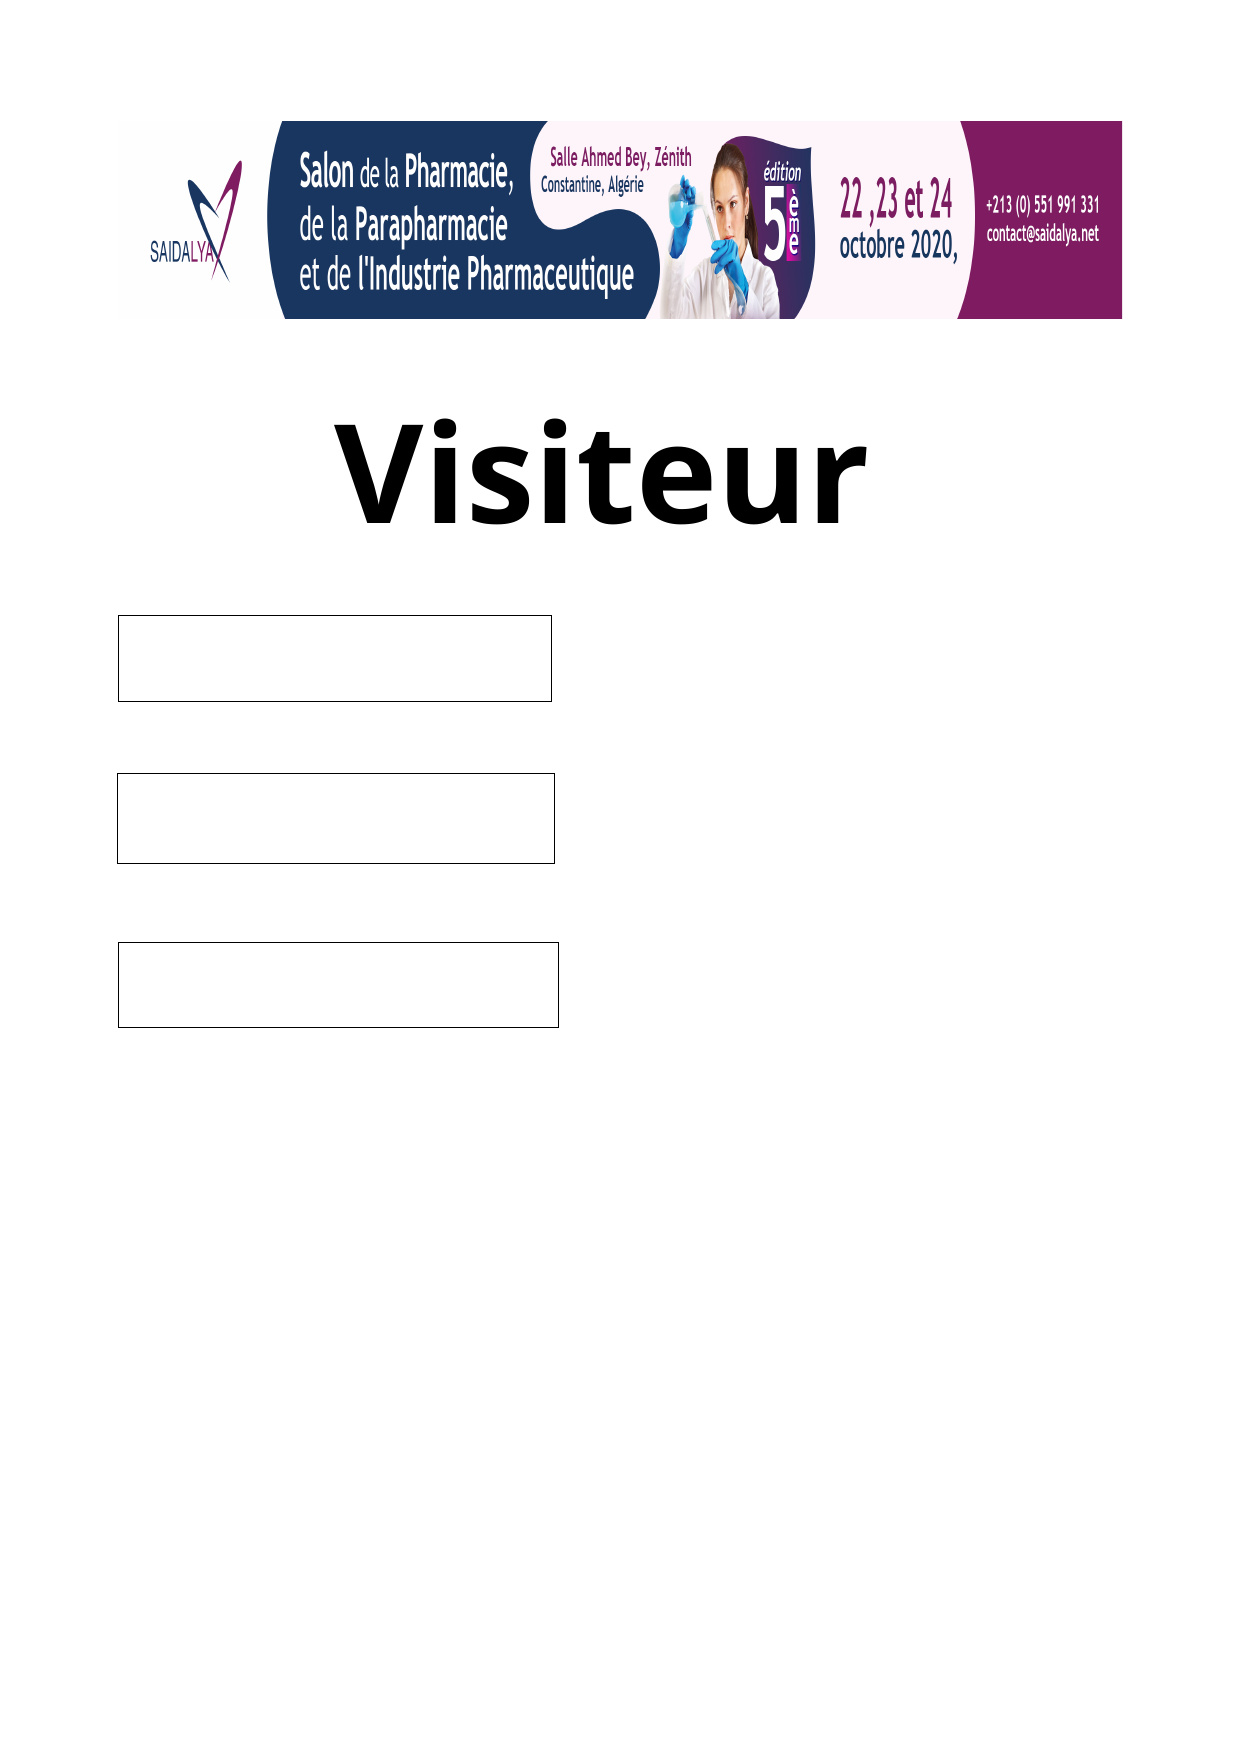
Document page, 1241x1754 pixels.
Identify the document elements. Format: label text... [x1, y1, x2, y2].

text Visiteur [118, 377, 1122, 564]
picture [118, 121, 1123, 319]
